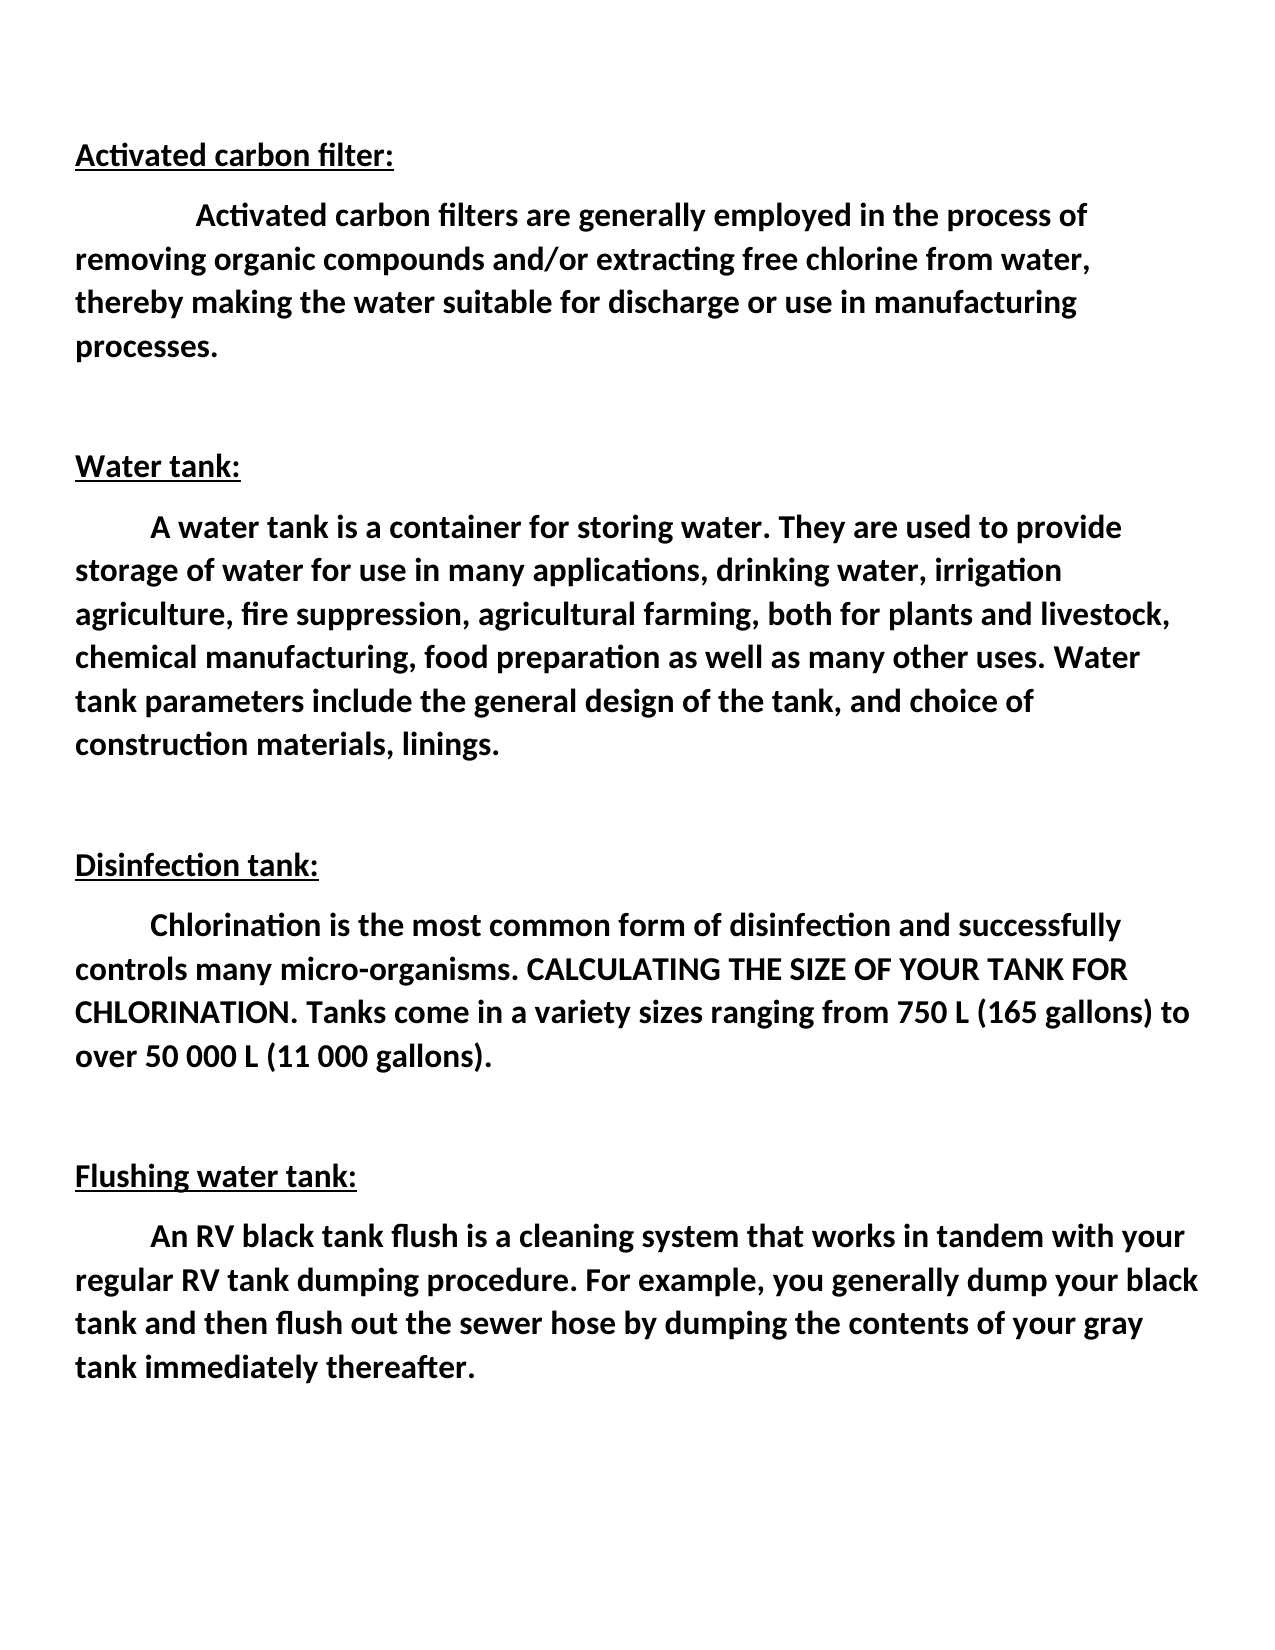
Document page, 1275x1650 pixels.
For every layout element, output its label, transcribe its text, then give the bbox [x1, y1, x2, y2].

text Chlorination is the most common form of disinfection and successfully controls many micro-organisms. CALCULATING THE SIZE OF YOUR TANK FOR CHLORINATION. Tanks come in a variety sizes ranging from 750 L (165 gallons) to over 50 000 L (11 000 gallons). [75, 904, 1200, 1075]
text Activated carbon filter: [75, 134, 1200, 175]
text A water tank is a container for storing water. They are used to provide storage of water for use in many applications, drinking water, irrigation agriculture, fire suppression, agricultural farming, both for plants and livestock, chemical manufacturing, food preparation as well as many other uses. Water tank parameters include the general design of the tank, and choice of construction materials, linings. [75, 506, 1200, 764]
text Activated carbon filters are generally employed in the process of removing organic compounds and/or extracting free chlorine from water, thereby making the water suitable for discharge or use in manufacturing processes. [75, 194, 1200, 366]
text Flushing water tank: [75, 1155, 1200, 1196]
text Disinfection tank: [75, 844, 1200, 884]
text An RV black tank flush is a cleaning system that works in tandem with your regular RV tank dumping procedure. For example, you generally dump your black tank and then flush out the sewer hose by dumping the contents of your gray tank immediately thereafter. [75, 1215, 1200, 1387]
text Water tank: [75, 446, 1200, 486]
